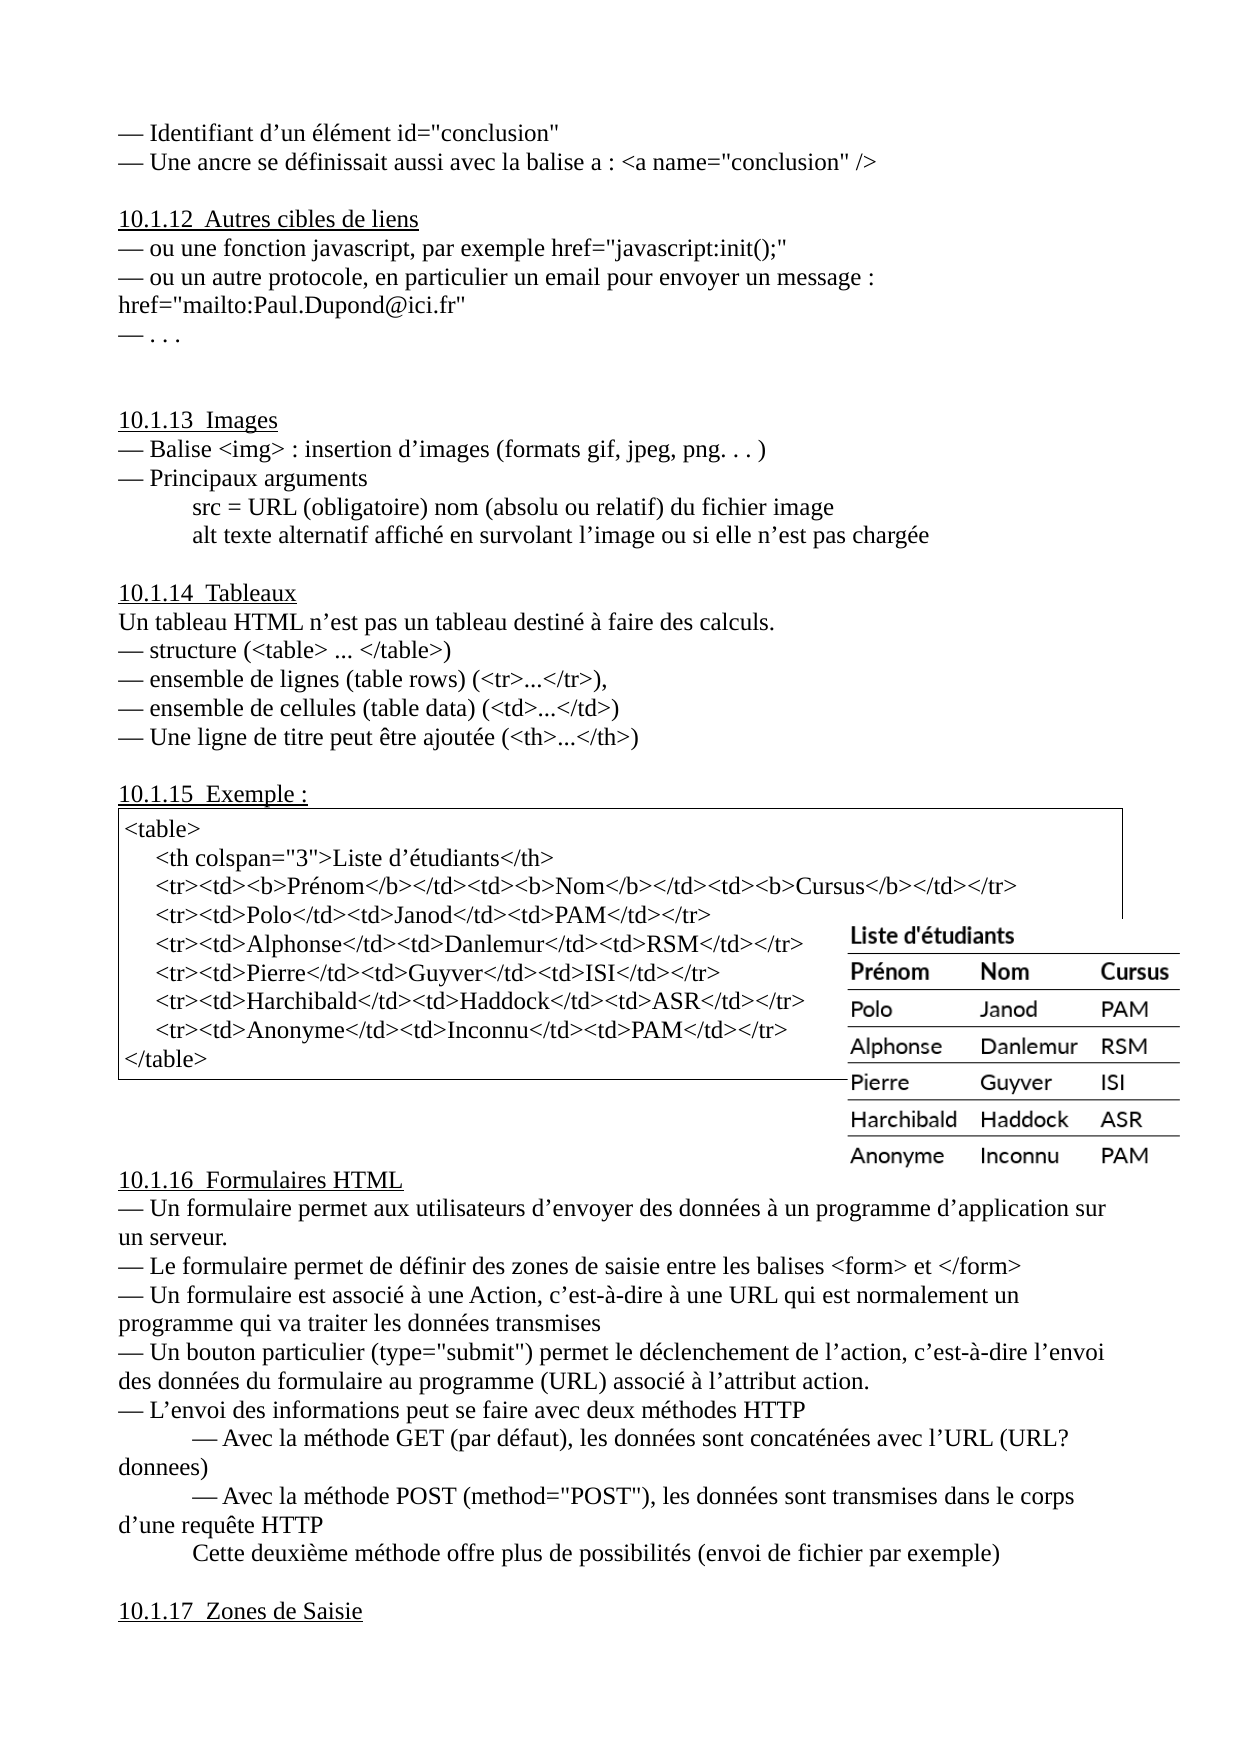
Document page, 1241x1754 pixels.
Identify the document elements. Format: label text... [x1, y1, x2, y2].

text — Un formulaire est associé à une Action, c’est-à-dire à une URL qui est normalement un programme qui va traiter les données transmises [118, 1280, 1122, 1337]
text — L’envoi des informations peut se faire avec deux méthodes HTTP [118, 1395, 1122, 1423]
text 10.1.12 Autres cibles de liens [118, 204, 1122, 233]
text — Avec la méthode POST (method="POST"), les données sont transmises dans le corps d’une requête HTTP [118, 1481, 1122, 1538]
text — ensemble de cellules (table data) (<td>...</td>) [118, 693, 1122, 722]
text — Une ancre se définissait aussi avec la balise a : <a name="conclusion" /> [118, 147, 1122, 176]
text — . . . [118, 319, 1122, 348]
text Cette deuxième méthode offre plus de possibilités (envoi de fichier par exemple) [118, 1538, 1122, 1567]
text — Le formulaire permet de définir des zones de saisie entre les balises <form> et </form> [118, 1251, 1122, 1280]
text — Balise <img> : insertion d’images (formats gif, jpeg, png. . . ) [118, 434, 1122, 463]
text src = URL (obligatoire) nom (absolu ou relatif) du fichier image [118, 492, 1122, 521]
text 10.1.13 Images [118, 406, 1122, 434]
text — Un formulaire permet aux utilisateurs d’envoyer des données à un programme d’application sur un serveur. [118, 1193, 1122, 1251]
text — structure (<table> ... </table>) [118, 636, 1122, 664]
text alt texte alternatif affiché en survolant l’image ou si elle n’est pas chargée [118, 521, 1122, 549]
text Un tableau HTML n’est pas un tableau destiné à faire des calculs. [118, 607, 1122, 636]
table_header <table> <th colspan="3">Liste d’étudiants</th> <tr><td><b>Prénom</b></td><td><b>Nom</b></td><td><b>Cursus</b></td></tr> <tr><td>Polo</td><td>Janod</td><td>PAM</td></tr> <tr><td>Alphonse</td><td>Danlemur</td><td>RSM</td></tr> <tr><td>Pierre</td><td>Guyver</td><td>ISI</td></tr> <tr><td>Harchibald</td><td>Haddock</td><td>ASR</td></tr> <tr><td>Anonyme</td><td>Inconnu</td><td>PAM</td></tr> </table> [119, 809, 1122, 1078]
text des données du formulaire au programme (URL) associé à l’attribut action. [118, 1366, 1122, 1395]
text — Identifiant d’un élément id="conclusion" [118, 118, 1122, 147]
text — ensemble de lignes (table rows) (<tr>...</tr>), [118, 664, 1122, 693]
text — ou une fonction javascript, par exemple href="javascript:init();" [118, 233, 1122, 262]
text — Principaux arguments [118, 463, 1122, 492]
text 10.1.16 Formulaires HTML [118, 1165, 1122, 1193]
text — Un bouton particulier (type="submit") permet le déclenchement de l’action, c’est-à-dire l’envoi [118, 1337, 1122, 1366]
picture [847, 919, 1184, 1189]
text 10.1.14 Tableaux [118, 578, 1122, 607]
text 10.1.15 Exemple : [118, 779, 1122, 808]
text — ou un autre protocole, en particulier un email pour envoyer un message : href="mailto:Paul.Dupond@ici.fr" [118, 262, 1122, 319]
text 10.1.17 Zones de Saisie [118, 1596, 1122, 1625]
text — Avec la méthode GET (par défaut), les données sont concaténées avec l’URL (URL?donnees) [118, 1423, 1122, 1481]
text — Une ligne de titre peut être ajoutée (<th>...</th>) [118, 722, 1122, 751]
